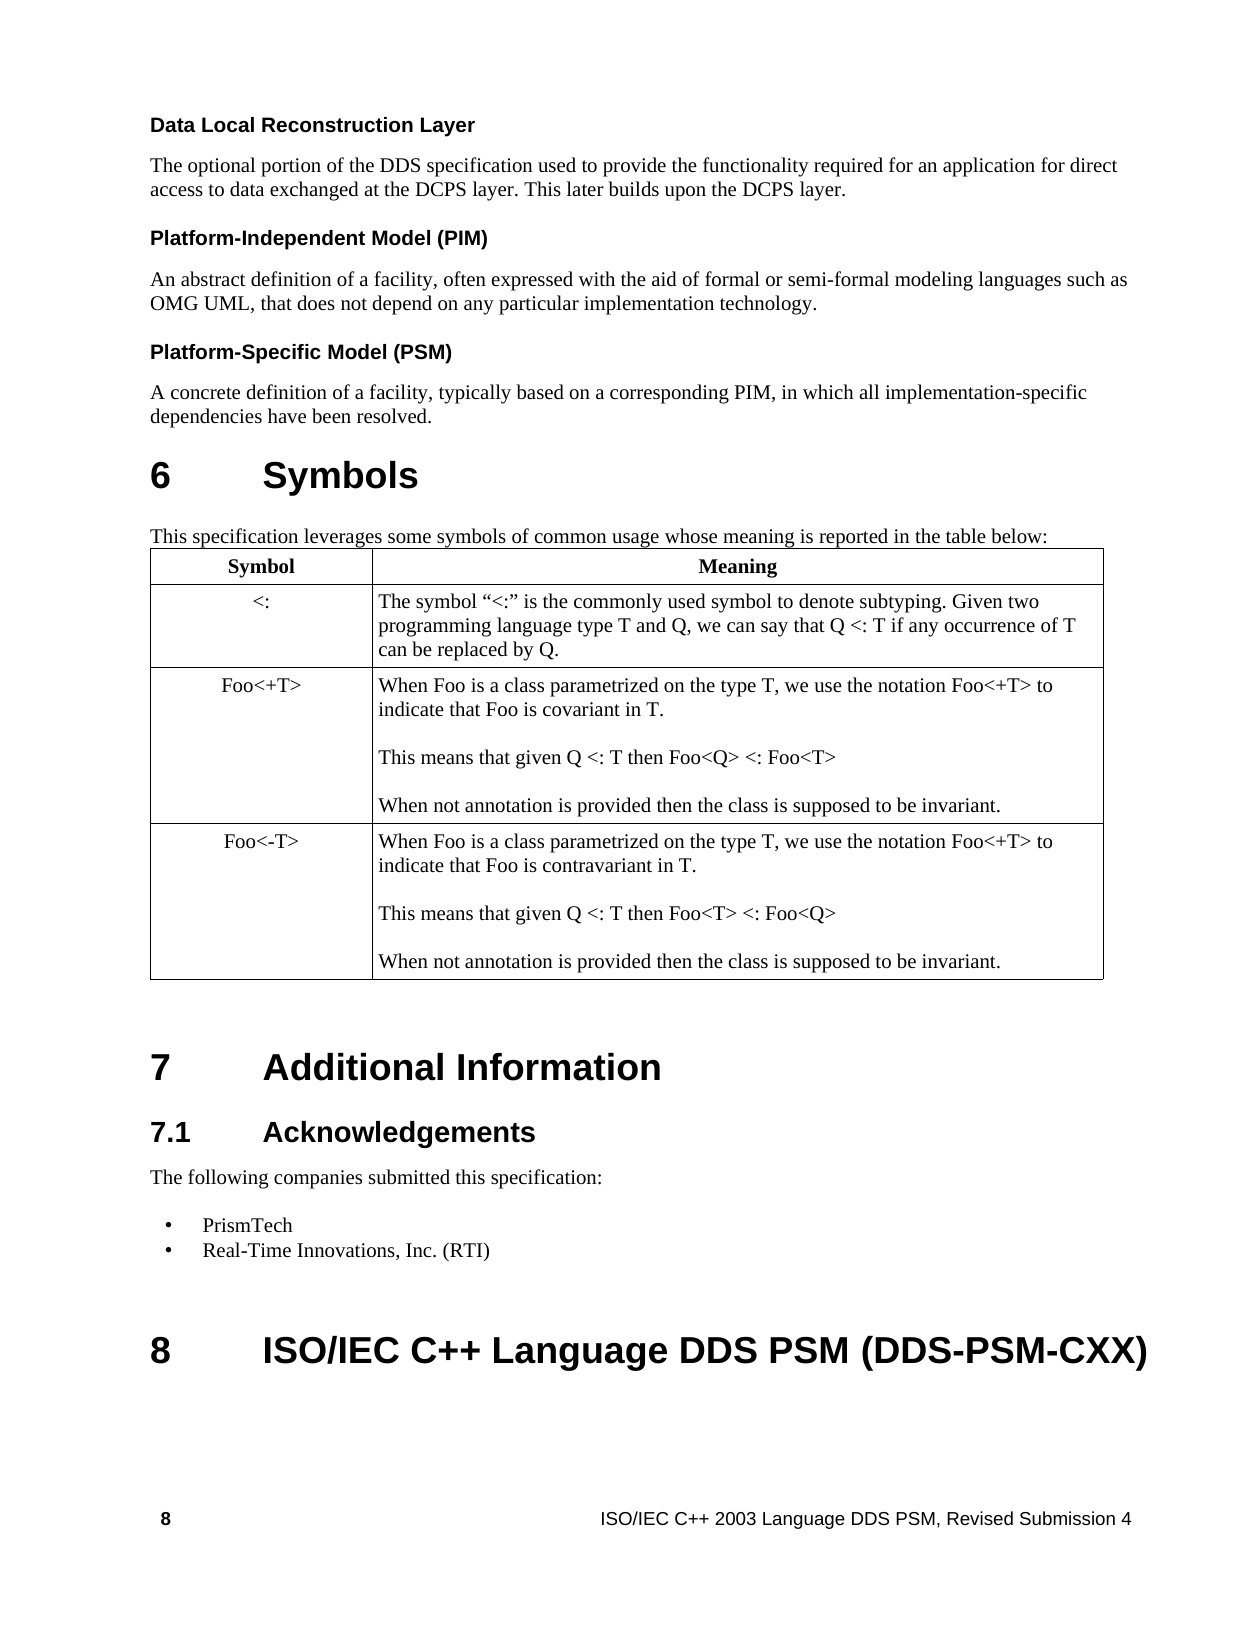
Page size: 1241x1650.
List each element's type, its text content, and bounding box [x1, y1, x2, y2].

list PrismTech [165, 1213, 1152, 1237]
list Real-Time Innovations, Inc. (RTI) [165, 1237, 1152, 1262]
text Data Local Reconstruction Layer [150, 112, 1166, 136]
table_header Meaning [373, 549, 1103, 583]
table_cell The symbol “<:” is the commonly used symbol to denote subtyping. Given two programming language type T and Q, we can say that Q <: T if any occurrence of T can be replaced by Q. [373, 585, 1103, 667]
text The optional portion of the DDS specification used to provide the functionality required for an application for direct access to data exchanged at the DCPS layer. This later builds upon the DCPS layer. [150, 153, 1166, 201]
subtitle Additional Information [150, 1045, 1166, 1088]
text The following companies submitted this specification: [150, 1165, 1166, 1213]
text A concrete definition of a facility, typically based on a corresponding PIM, in which all implementation-specific dependencies have been resolved. [150, 380, 1166, 428]
subtitle Acknowledgements [150, 1115, 1166, 1149]
subtitle Symbols [150, 454, 1166, 497]
subtitle ISO/IEC C++ Language DDS PSM (DDS-PSM-CXX) [150, 1328, 1166, 1371]
table_cell <: [151, 585, 372, 667]
text Platform-Independent Model (PIM) [150, 226, 1166, 250]
text Platform-Specific Model (PSM) [150, 339, 1166, 363]
text An abstract definition of a facility, often expressed with the aid of formal or semi-formal modeling languages such as OMG UML, that does not depend on any particular implementation technology. [150, 266, 1166, 314]
table_cell Foo<+T> [151, 668, 372, 823]
text This specification leverages some symbols of common usage whose meaning is reported in the table below: [150, 524, 1166, 548]
table_header Symbol [151, 549, 372, 583]
table_cell When Foo is a class parametrized on the type T, we use the notation Foo<+T> to indicate that Foo is contravariant in T. This means that given Q <: T then Foo<T> <: Foo<Q> When not annotation is provided then the class is supposed to be invariant. [373, 824, 1103, 979]
table_cell Foo<-T> [151, 824, 372, 979]
table_cell When Foo is a class parametrized on the type T, we use the notation Foo<+T> to indicate that Foo is covariant in T. This means that given Q <: T then Foo<Q> <: Foo<T> When not annotation is provided then the class is supposed to be invariant. [373, 668, 1103, 823]
